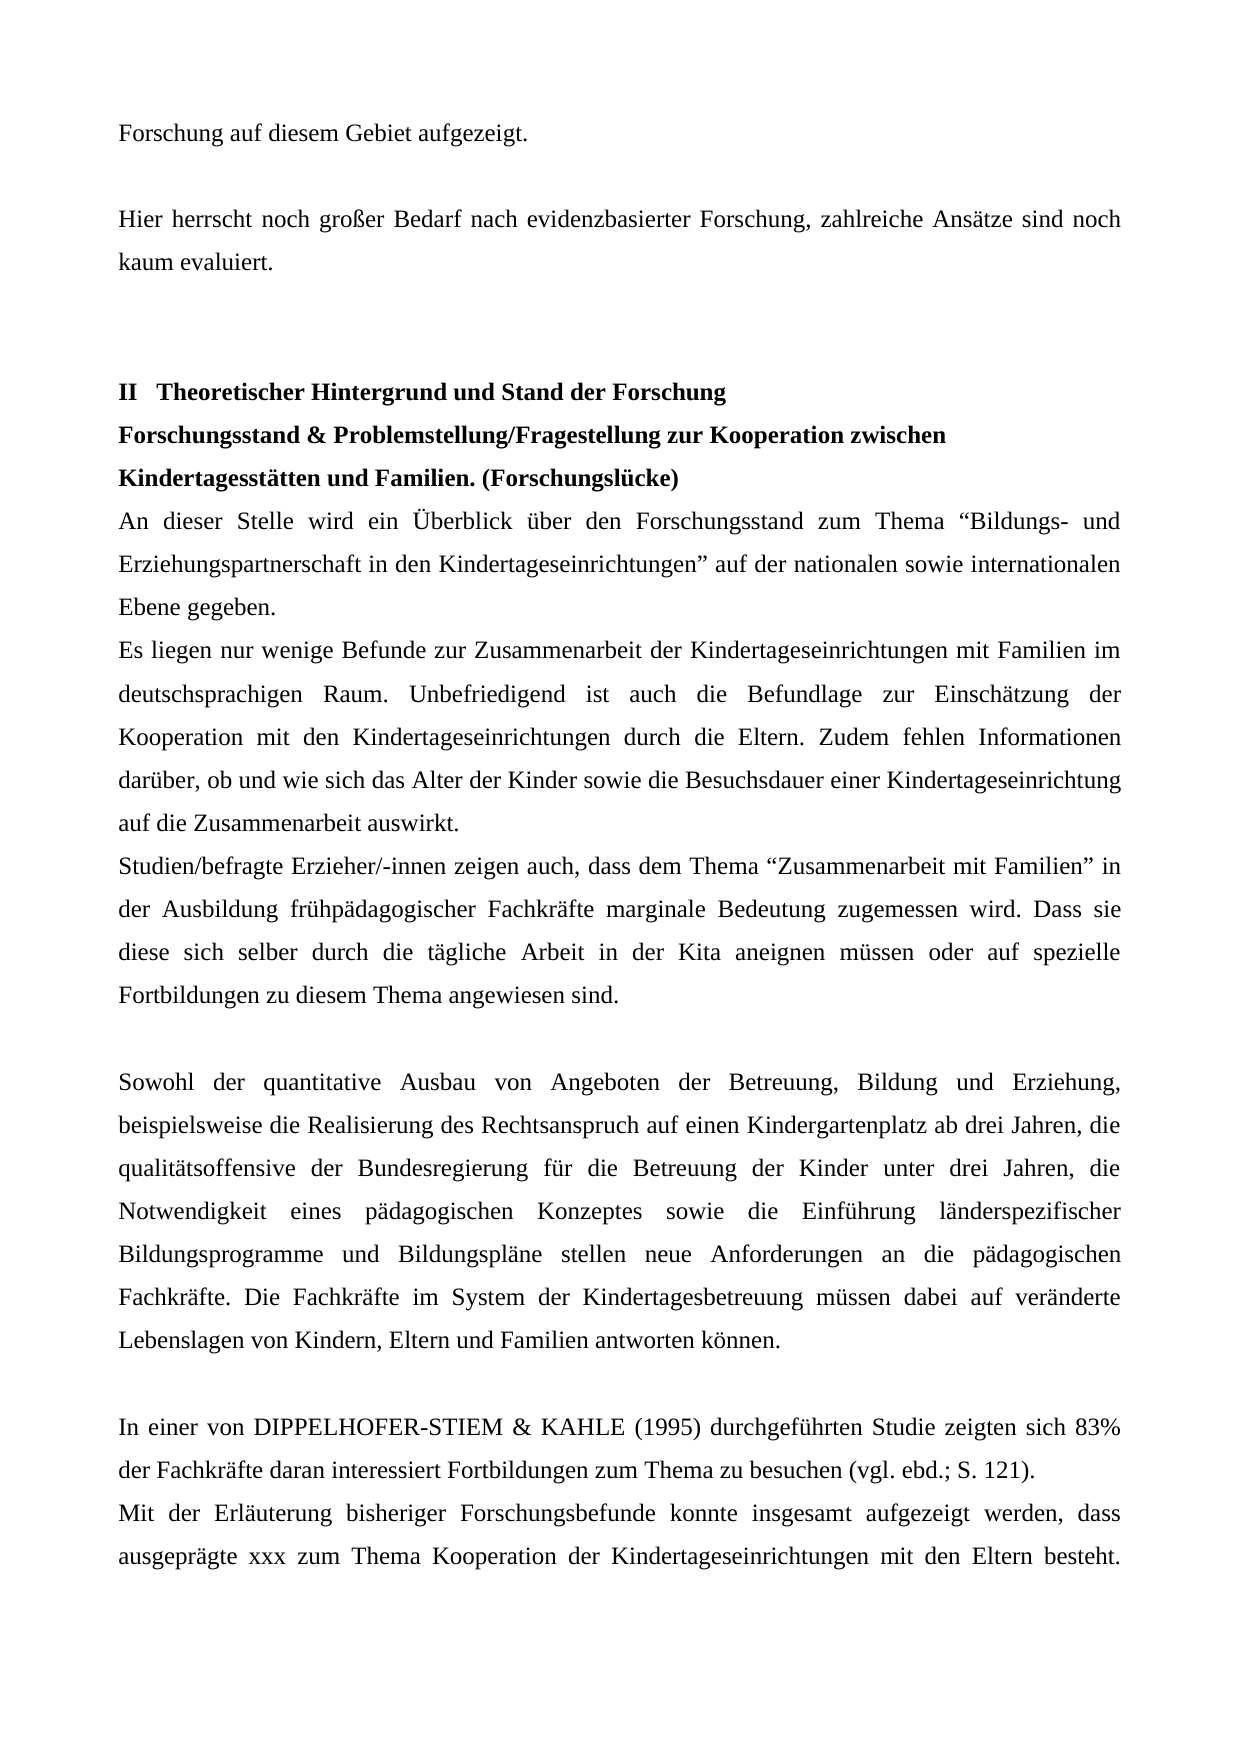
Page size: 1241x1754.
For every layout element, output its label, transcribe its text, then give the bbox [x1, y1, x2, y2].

text Hier herrscht noch großer Bedarf nach evidenzbasierter Forschung, zahlreiche Ansätze sind noch kaum evaluiert. [118, 204, 1122, 276]
text Forschung auf diesem Gebiet aufgezeigt. [118, 118, 1122, 147]
text II Theoretischer Hintergrund und Stand der Forschung [118, 377, 1122, 406]
text An dieser Stelle wird ein Überblick über den Forschungsstand zum Thema “Bildungs- und Erziehungspartnerschaft in den Kindertageseinrichtungen” auf der nationalen sowie internationalen Ebene gegeben. [118, 506, 1122, 621]
text Sowohl der quantitative Ausbau von Angeboten der Betreuung, Bildung und Erziehung, beispielsweise die Realisierung des Rechtsanspruch auf einen Kindergartenplatz ab drei Jahren, die qualitätsoffensive der Bundesregierung für die Betreuung der Kinder unter drei Jahren, die Notwendigkeit eines pädagogischen Konzeptes sowie die Einführung länderspezifischer Bildungsprogramme und Bildungspläne stellen neue Anforderungen an die pädagogischen Fachkräfte. Die Fachkräfte im System der Kindertagesbetreuung müssen dabei auf veränderte Lebenslagen von Kindern, Eltern und Familien antworten können. [118, 1067, 1122, 1354]
text Forschungsstand & Problemstellung/Fragestellung zur Kooperation zwischen Kindertagesstätten und Familien. (Forschungslücke) [118, 420, 1122, 492]
text Studien/befragte Erzieher/-innen zeigen auch, dass dem Thema “Zusammenarbeit mit Familien” in der Ausbildung frühpädagogischer Fachkräfte marginale Bedeutung zugemessen wird. Dass sie diese sich selber durch die tägliche Arbeit in der Kita aneignen müssen oder auf spezielle Fortbildungen zu diesem Thema angewiesen sind. [118, 851, 1122, 1009]
text Mit der Erläuterung bisheriger Forschungsbefunde konnte insgesamt aufgezeigt werden, dass ausgeprägte xxx zum Thema Kooperation der Kindertageseinrichtungen mit den Eltern besteht. [118, 1498, 1122, 1570]
text Es liegen nur wenige Befunde zur Zusammenarbeit der Kindertageseinrichtungen mit Familien im deutschsprachigen Raum. Unbefriedigend ist auch die Befundlage zur Einschätzung der Kooperation mit den Kindertageseinrichtungen durch die Eltern. Zudem fehlen Informationen darüber, ob und wie sich das Alter der Kinder sowie die Besuchsdauer einer Kindertageseinrichtung auf die Zusammenarbeit auswirkt. [118, 636, 1122, 837]
text In einer von DIPPELHOFER-STIEM & KAHLE (1995) durchgeführten Studie zeigten sich 83% der Fachkräfte daran interessiert Fortbildungen zum Thema zu besuchen (vgl. ebd.; S. 121). [118, 1412, 1122, 1484]
